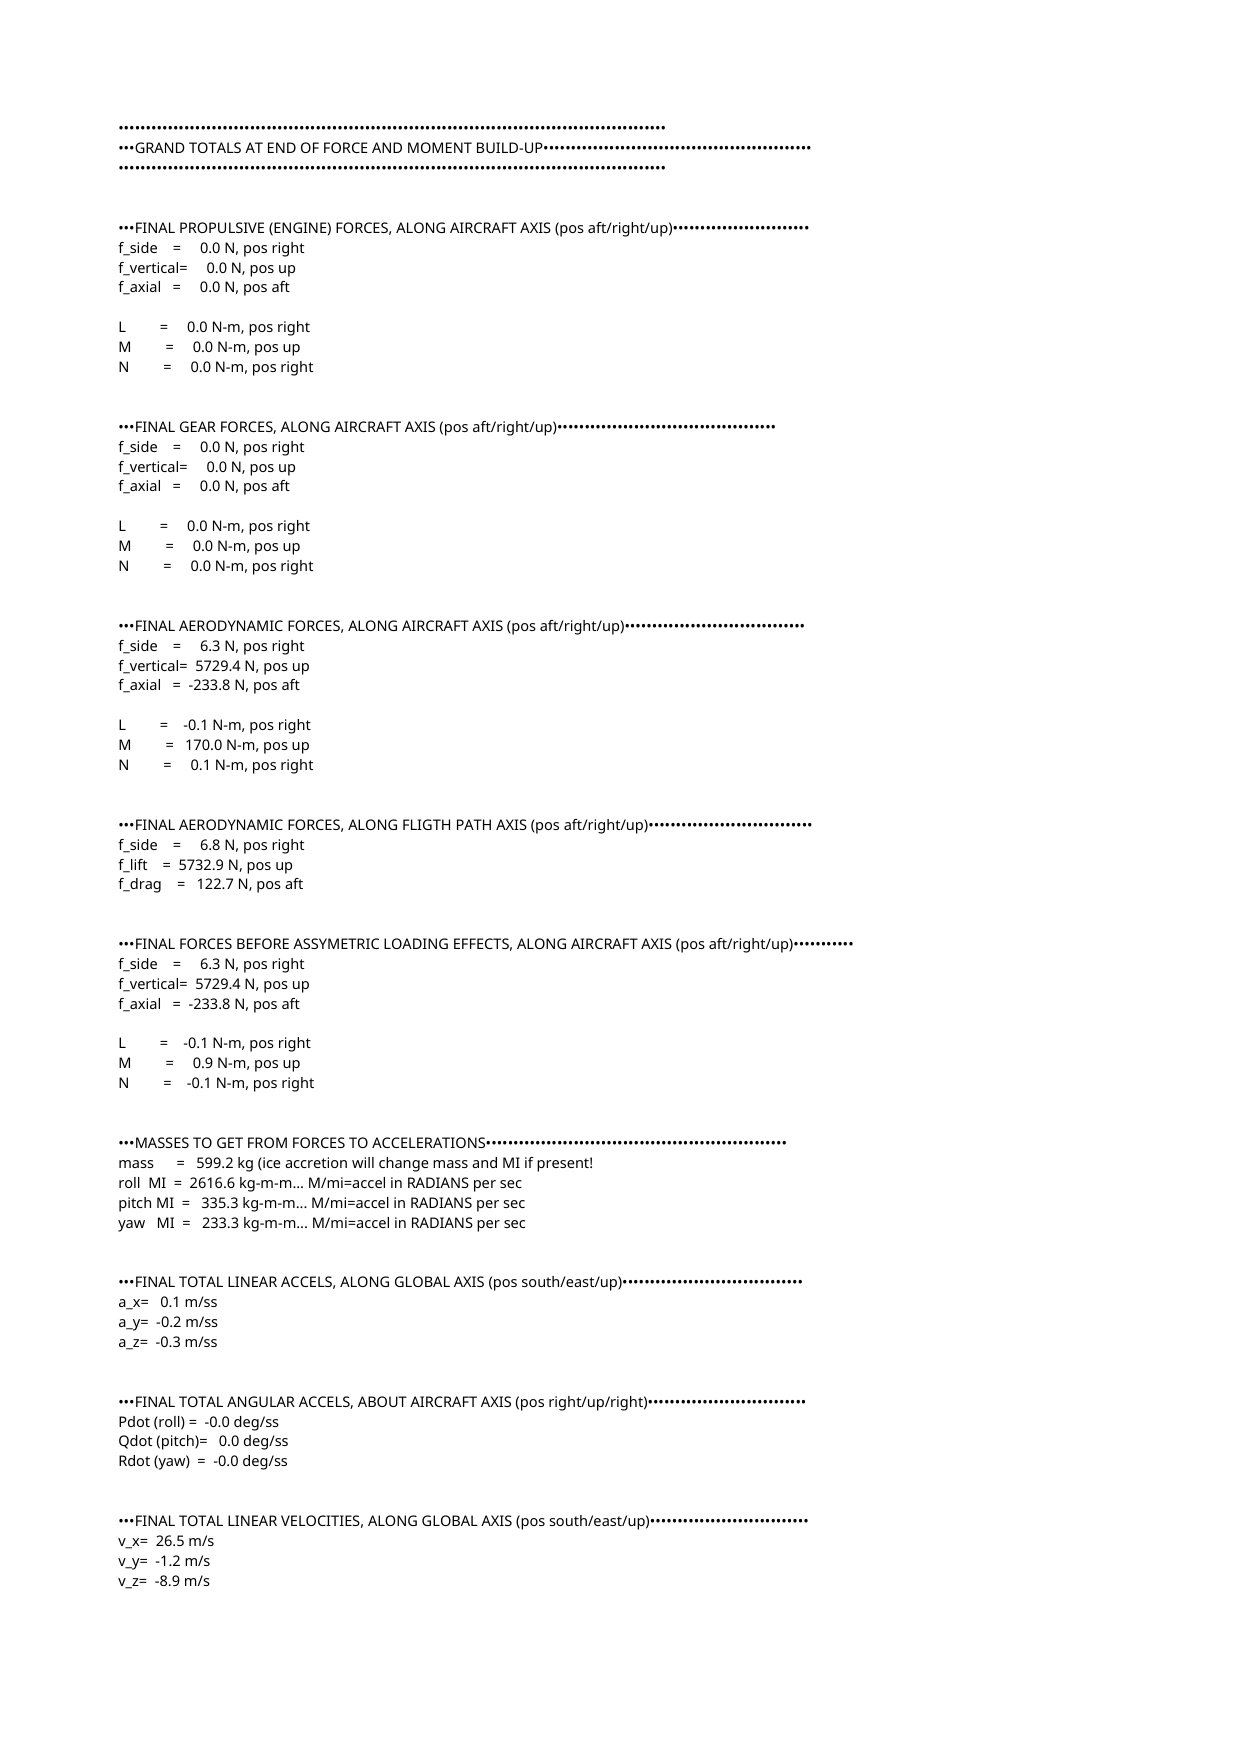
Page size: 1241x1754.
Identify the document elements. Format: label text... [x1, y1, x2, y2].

text •••FINAL PROPULSIVE (ENGINE) FORCES, ALONG AIRCRAFT AXIS (pos aft/right/up)••••••••••••••••••••••••• [118, 218, 1122, 237]
text L = 0.0 N-m, pos right [118, 516, 1122, 536]
text f_axial = -233.8 N, pos aft [118, 993, 1122, 1013]
text N = 0.0 N-m, pos right [118, 357, 1122, 377]
text •••FINAL AERODYNAMIC FORCES, ALONG FLIGTH PATH AXIS (pos aft/right/up)•••••••••••••••••••••••••••••• [118, 814, 1122, 834]
text •••GRAND TOTALS AT END OF FORCE AND MOMENT BUILD-UP••••••••••••••••••••••••••••••••••••••••••••••••• [118, 138, 1122, 158]
text mass = 599.2 kg (ice accretion will change mass and MI if present! [118, 1153, 1122, 1173]
text f_side = 6.8 N, pos right [118, 834, 1122, 854]
text •••FINAL TOTAL LINEAR ACCELS, ALONG GLOBAL AXIS (pos south/east/up)••••••••••••••••••••••••••••••••• [118, 1272, 1122, 1292]
text Rdot (yaw) = -0.0 deg/ss [118, 1451, 1122, 1471]
text a_y= -0.2 m/ss [118, 1312, 1122, 1332]
text •••FINAL TOTAL ANGULAR ACCELS, ABOUT AIRCRAFT AXIS (pos right/up/right)••••••••••••••••••••••••••••• [118, 1391, 1122, 1411]
text yaw MI = 233.3 kg-m-m... M/mi=accel in RADIANS per sec [118, 1212, 1122, 1232]
text Pdot (roll) = -0.0 deg/ss [118, 1411, 1122, 1431]
text f_side = 0.0 N, pos right [118, 237, 1122, 257]
text f_vertical= 0.0 N, pos up [118, 456, 1122, 476]
text M = 170.0 N-m, pos up [118, 735, 1122, 755]
text N = -0.1 N-m, pos right [118, 1073, 1122, 1093]
text v_x= 26.5 m/s [118, 1531, 1122, 1551]
text v_y= -1.2 m/s [118, 1551, 1122, 1571]
text N = 0.1 N-m, pos right [118, 755, 1122, 775]
text roll MI = 2616.6 kg-m-m... M/mi=accel in RADIANS per sec [118, 1173, 1122, 1192]
text v_z= -8.9 m/s [118, 1571, 1122, 1590]
text a_z= -0.3 m/ss [118, 1332, 1122, 1352]
text •••FINAL GEAR FORCES, ALONG AIRCRAFT AXIS (pos aft/right/up)•••••••••••••••••••••••••••••••••••••••• [118, 417, 1122, 436]
text •••MASSES TO GET FROM FORCES TO ACCELERATIONS••••••••••••••••••••••••••••••••••••••••••••••••••••••• [118, 1133, 1122, 1153]
text f_axial = 0.0 N, pos aft [118, 476, 1122, 496]
text L = -0.1 N-m, pos right [118, 715, 1122, 735]
text f_lift = 5732.9 N, pos up [118, 854, 1122, 874]
text Qdot (pitch)= 0.0 deg/ss [118, 1431, 1122, 1451]
text f_vertical= 5729.4 N, pos up [118, 974, 1122, 993]
text f_side = 6.3 N, pos right [118, 635, 1122, 655]
text f_vertical= 0.0 N, pos up [118, 257, 1122, 277]
text pitch MI = 335.3 kg-m-m... M/mi=accel in RADIANS per sec [118, 1192, 1122, 1212]
text •••FINAL AERODYNAMIC FORCES, ALONG AIRCRAFT AXIS (pos aft/right/up)••••••••••••••••••••••••••••••••• [118, 616, 1122, 635]
text N = 0.0 N-m, pos right [118, 556, 1122, 576]
text •••FINAL TOTAL LINEAR VELOCITIES, ALONG GLOBAL AXIS (pos south/east/up)••••••••••••••••••••••••••••• [118, 1511, 1122, 1531]
text f_drag = 122.7 N, pos aft [118, 874, 1122, 894]
text •••FINAL FORCES BEFORE ASSYMETRIC LOADING EFFECTS, ALONG AIRCRAFT AXIS (pos aft/right/up)••••••••••• [118, 934, 1122, 954]
text f_axial = 0.0 N, pos aft [118, 277, 1122, 297]
text M = 0.9 N-m, pos up [118, 1053, 1122, 1073]
text f_axial = -233.8 N, pos aft [118, 675, 1122, 695]
text L = 0.0 N-m, pos right [118, 317, 1122, 337]
text f_side = 6.3 N, pos right [118, 954, 1122, 974]
text a_x= 0.1 m/ss [118, 1292, 1122, 1312]
text f_vertical= 5729.4 N, pos up [118, 655, 1122, 675]
text f_side = 0.0 N, pos right [118, 436, 1122, 456]
text L = -0.1 N-m, pos right [118, 1033, 1122, 1053]
text •••••••••••••••••••••••••••••••••••••••••••••••••••••••••••••••••••••••••••••••••••••••••••••••••••• [118, 118, 1122, 138]
text •••••••••••••••••••••••••••••••••••••••••••••••••••••••••••••••••••••••••••••••••••••••••••••••••••• [118, 158, 1122, 178]
text M = 0.0 N-m, pos up [118, 337, 1122, 357]
text M = 0.0 N-m, pos up [118, 536, 1122, 556]
